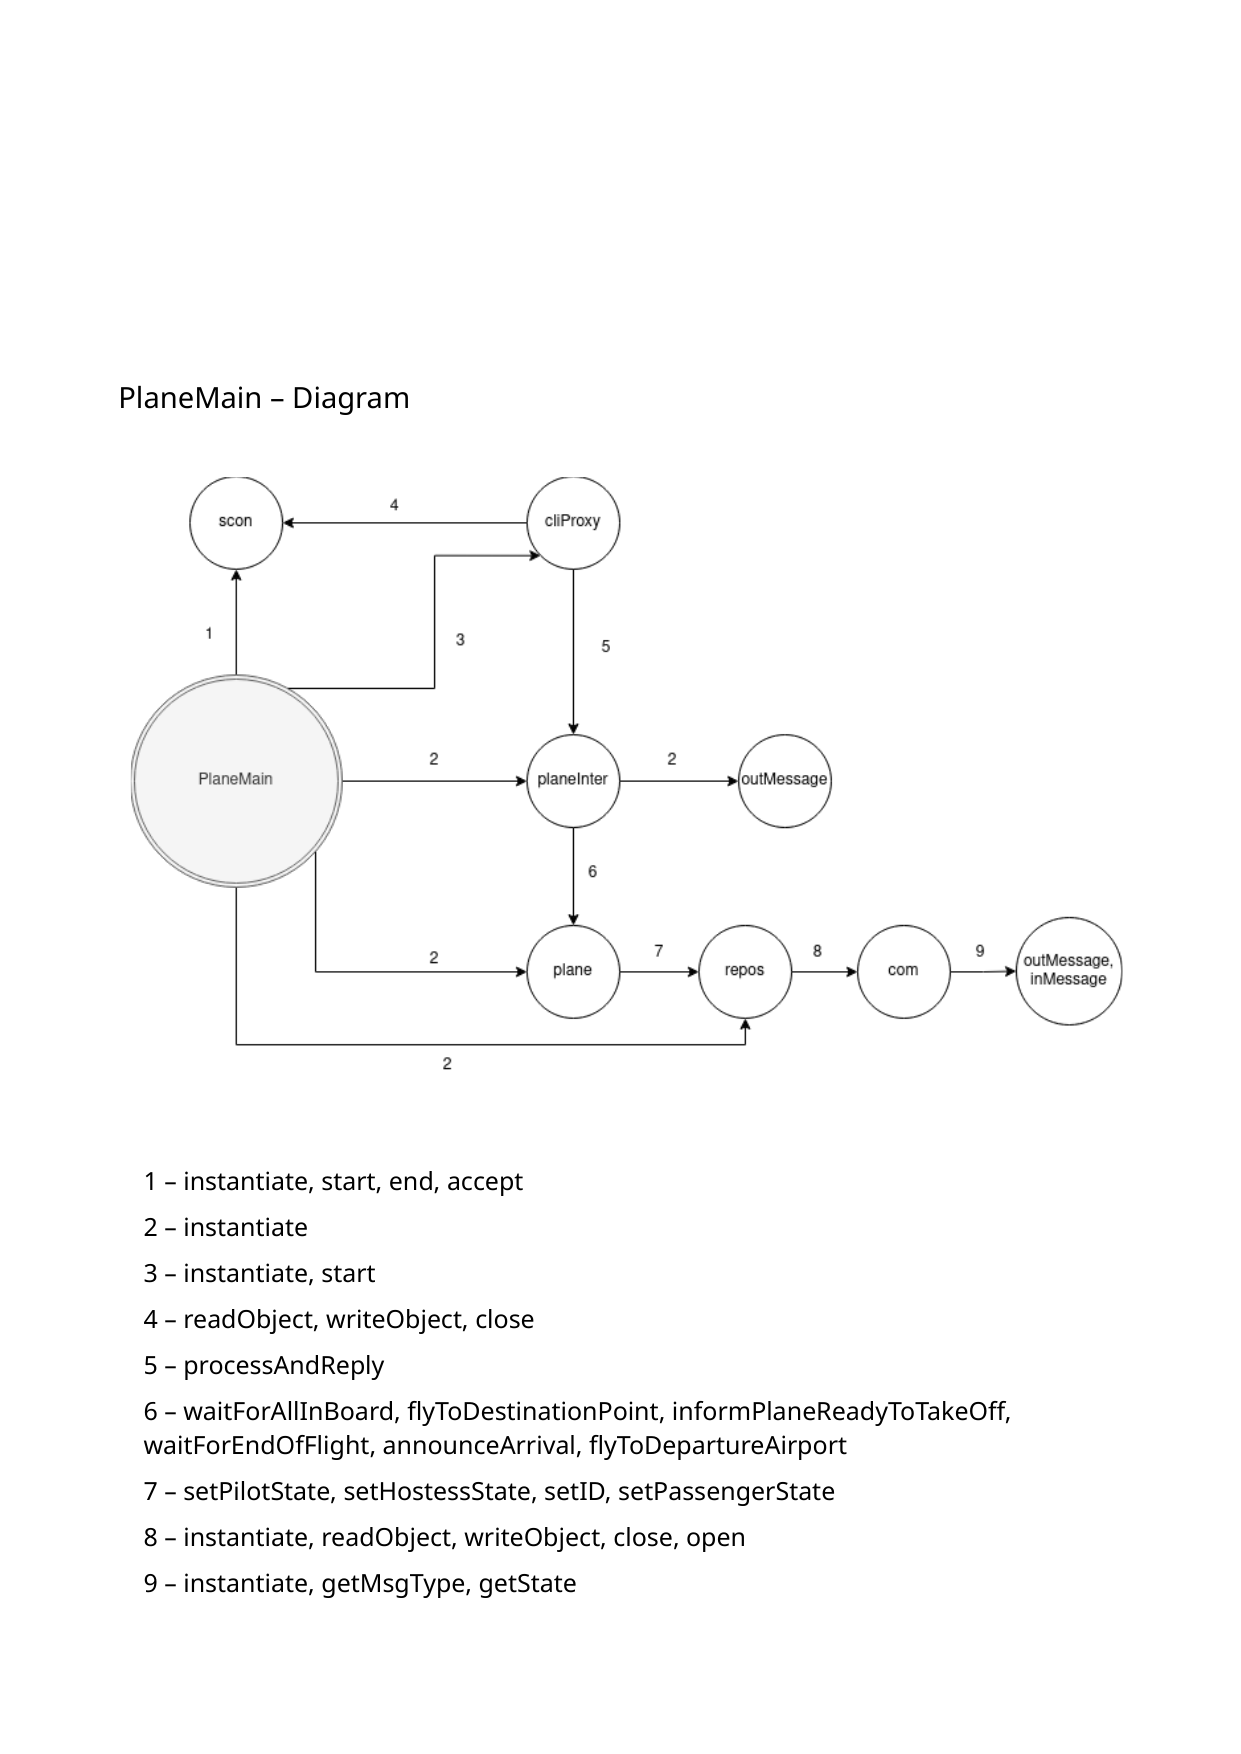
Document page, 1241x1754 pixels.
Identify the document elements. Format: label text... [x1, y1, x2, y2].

picture [130, 477, 1123, 1080]
text PlaneMain – Diagram [118, 377, 1122, 417]
